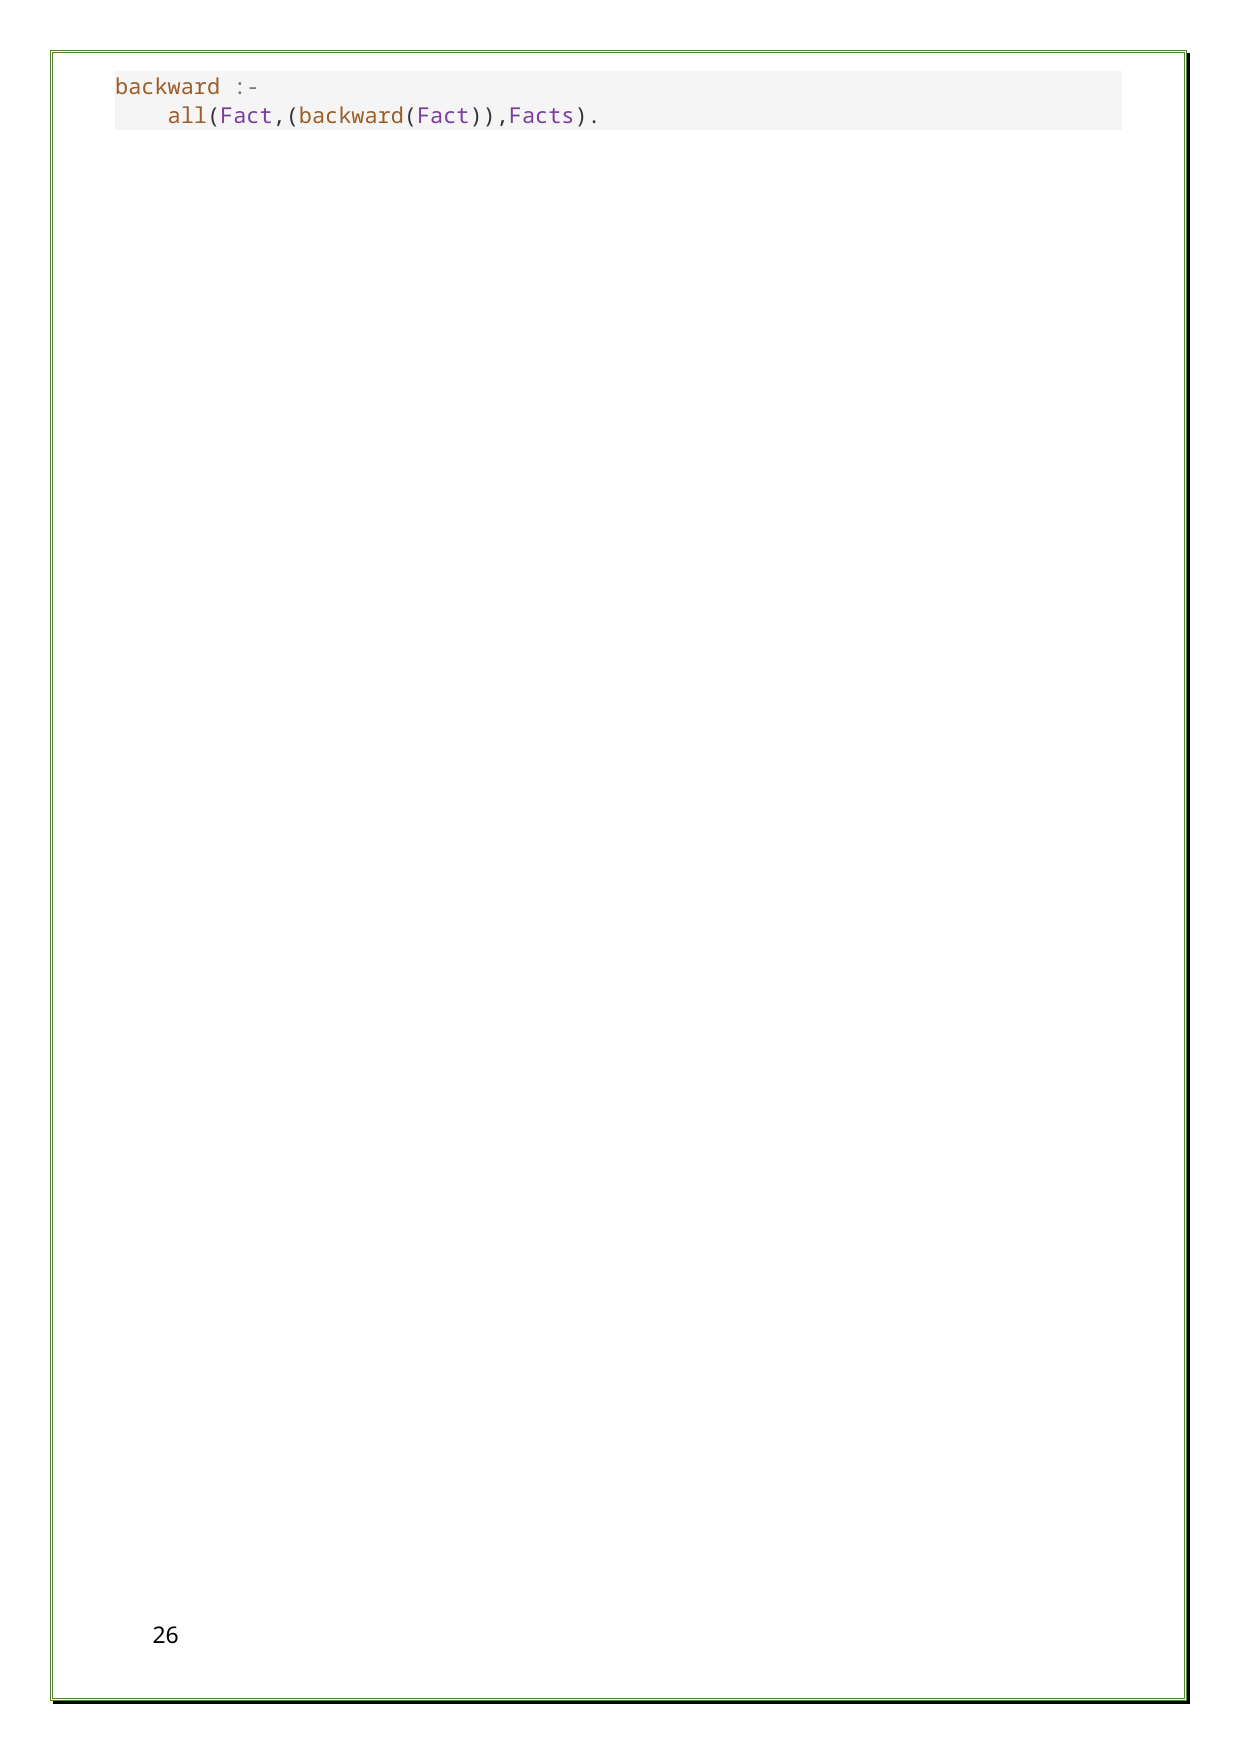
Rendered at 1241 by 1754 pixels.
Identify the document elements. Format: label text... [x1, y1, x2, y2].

text backward :- [115, 71, 1122, 101]
text all(Fact,(backward(Fact)),Facts). [115, 101, 1122, 130]
